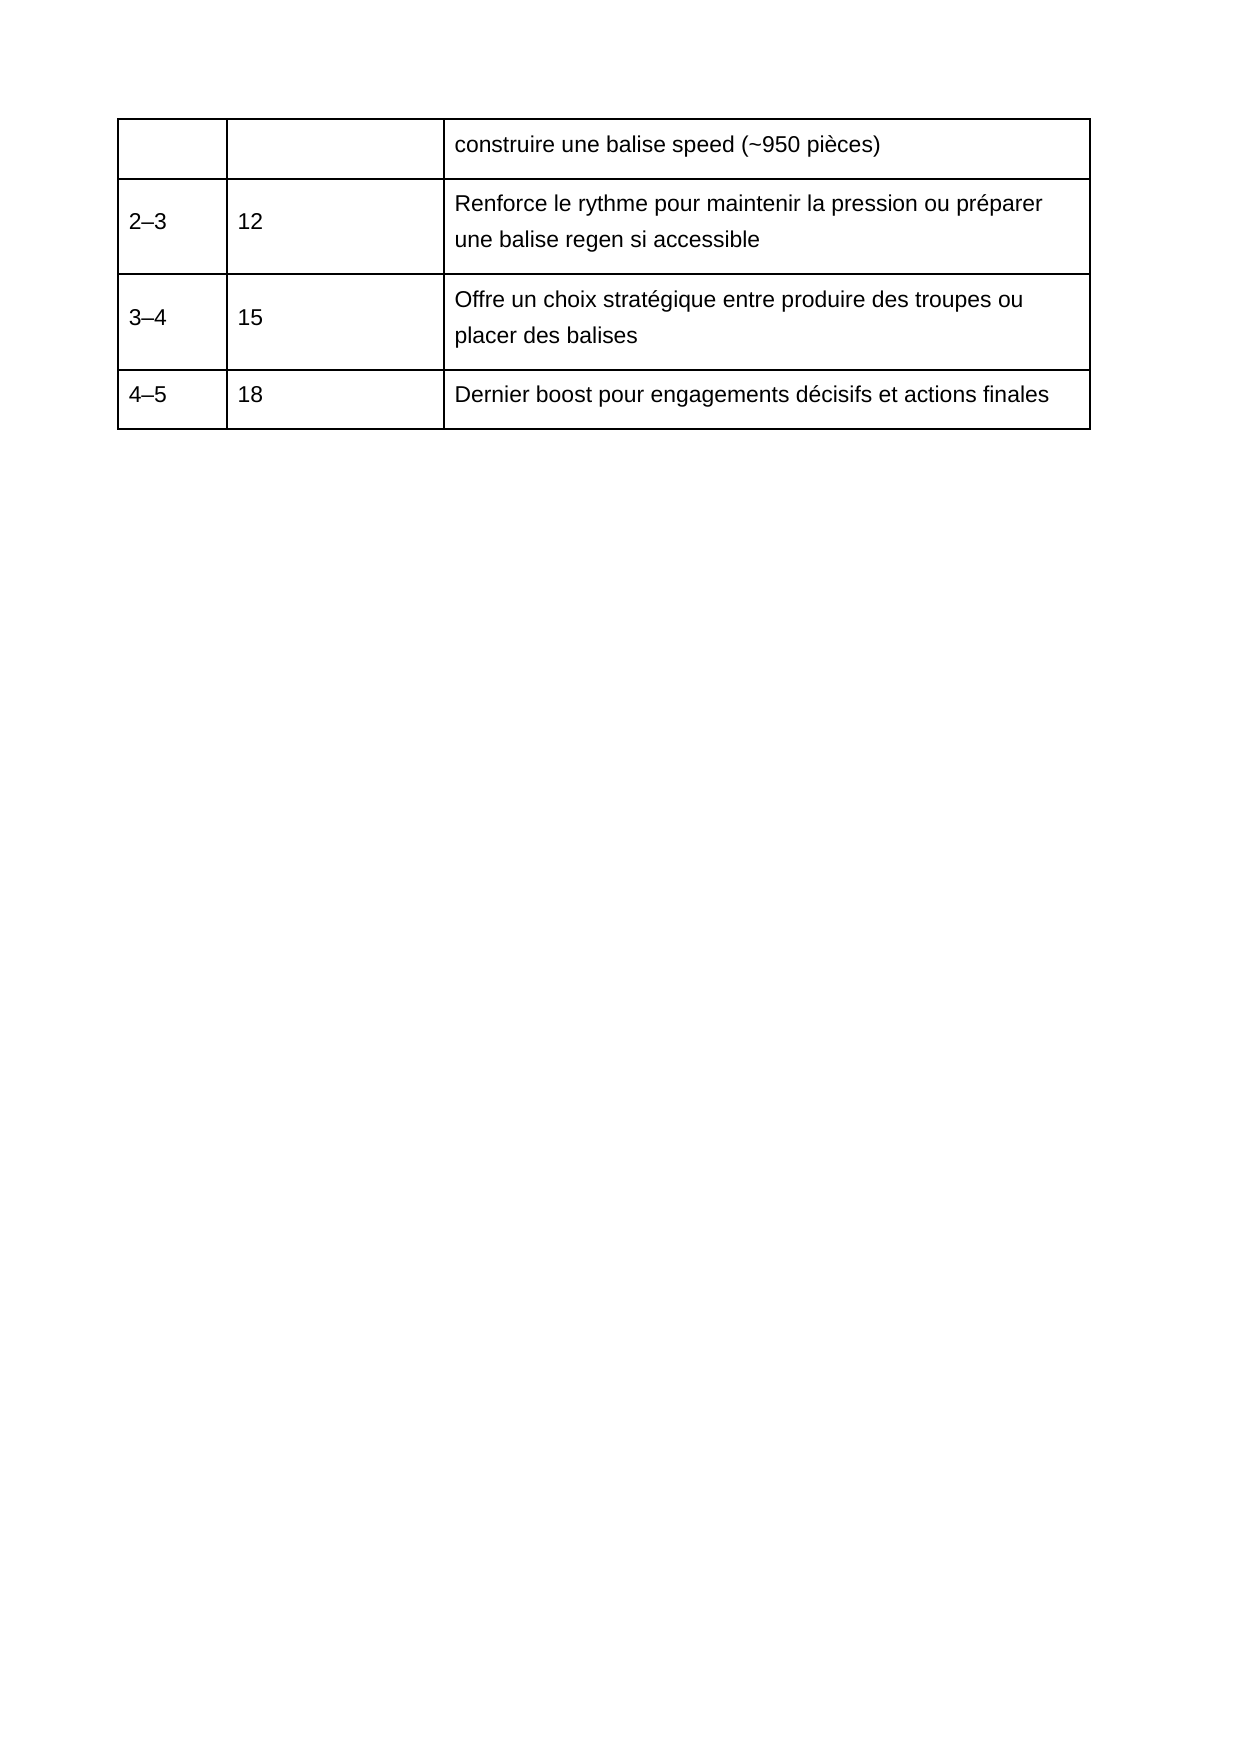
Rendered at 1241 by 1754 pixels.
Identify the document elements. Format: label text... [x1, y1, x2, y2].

table_cell [119, 120, 226, 177]
table_cell 3–4 [119, 275, 226, 369]
table_cell [228, 120, 443, 177]
table_cell Offre un choix stratégique entre produire des troupes ou placer des balises [445, 275, 1089, 369]
table_cell 18 [228, 371, 443, 428]
table_cell 2–3 [119, 180, 226, 273]
table_cell Dernier boost pour engagements décisifs et actions finales [445, 371, 1089, 428]
table_cell 12 [228, 180, 443, 273]
table_cell construire une balise speed (~950 pièces) [445, 120, 1089, 177]
table_cell 15 [228, 275, 443, 369]
table_cell 4–5 [119, 371, 226, 428]
table_cell Renforce le rythme pour maintenir la pression ou préparer une balise regen si accessible [445, 180, 1089, 273]
